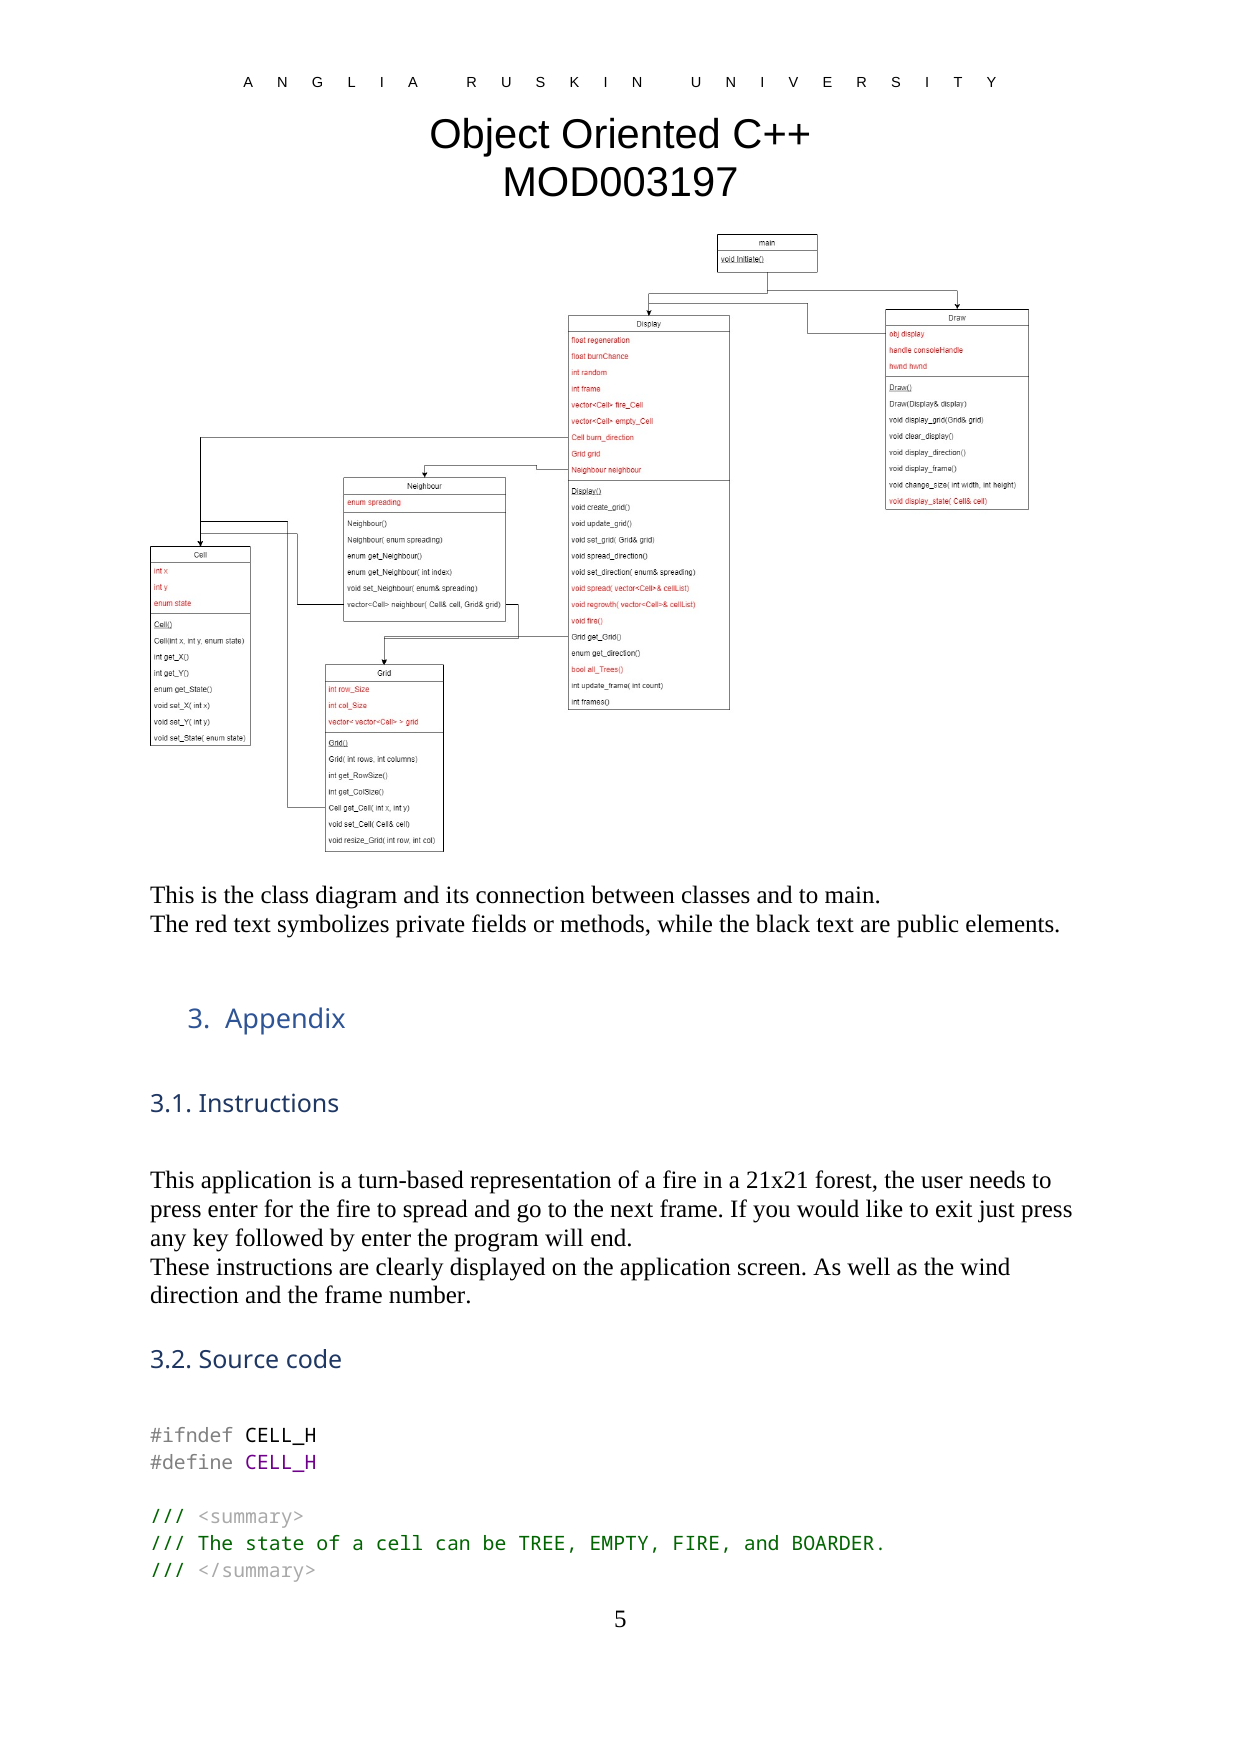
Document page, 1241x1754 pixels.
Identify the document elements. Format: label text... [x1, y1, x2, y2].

text /// <summary> [150, 1502, 1090, 1529]
text The red text symbolizes private fields or methods, while the black text are public elements. [150, 909, 1090, 938]
text This is the class diagram and its connection between classes and to main. [150, 880, 1090, 909]
subtitle Appendix [187, 999, 1090, 1036]
text /// </summary> [150, 1556, 1090, 1583]
text This application is a turn-based representation of a fire in a 21x21 forest, the user needs to press enter for the fire to spread and go to the next frame. If you would like to exit just press any key followed by enter the program will end. [150, 1165, 1090, 1252]
text #define CELL_H [150, 1448, 1090, 1476]
text #ifndef CELL_H [150, 1422, 1090, 1448]
subtitle 3.2. Source code [150, 1342, 1090, 1376]
subtitle 3.1. Instructions [150, 1086, 1090, 1120]
text These instructions are clearly displayed on the application screen. As well as the wind direction and the frame number. [150, 1252, 1090, 1309]
text /// The state of a cell can be TREE, EMPTY, FIRE, and BOARDER. [150, 1529, 1090, 1556]
